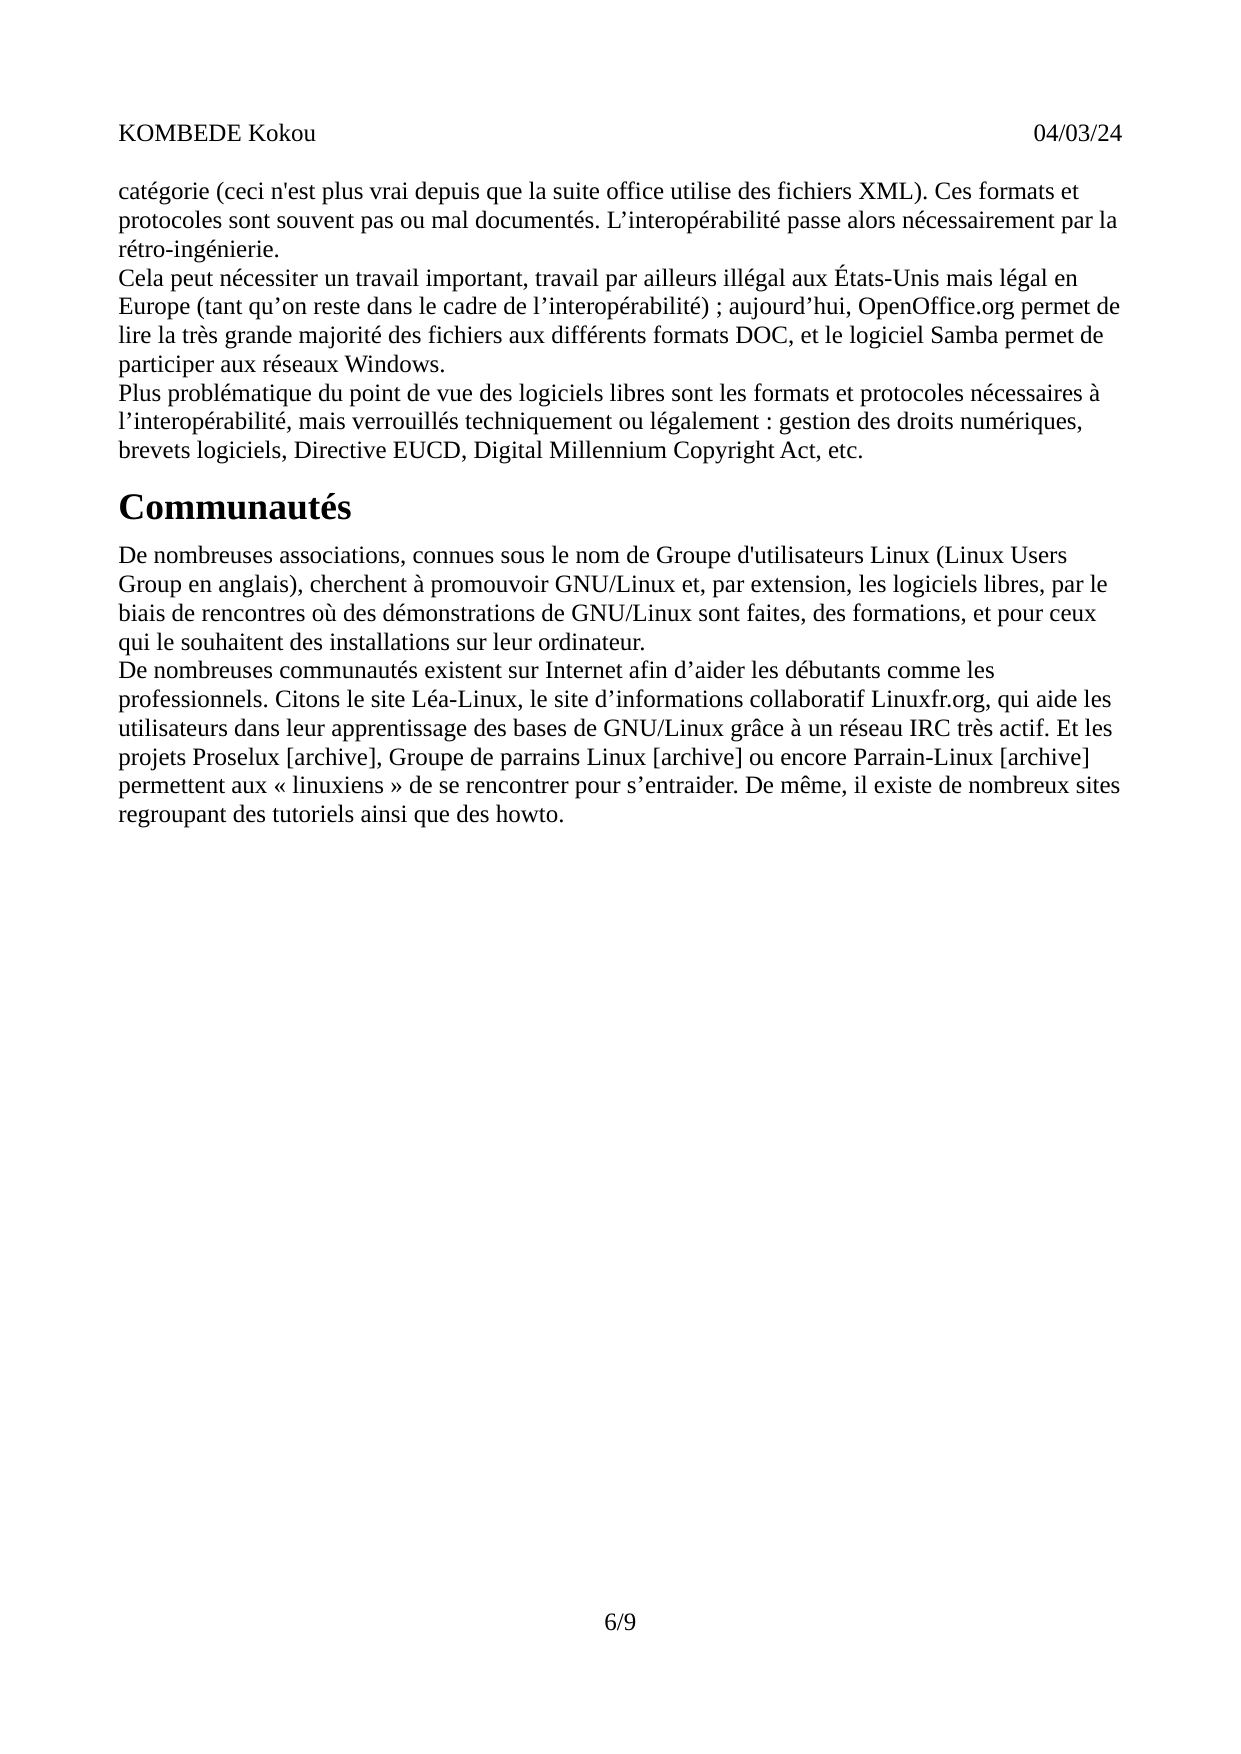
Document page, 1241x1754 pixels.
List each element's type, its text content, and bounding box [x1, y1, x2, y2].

text Cela peut nécessiter un travail important, travail par ailleurs illégal aux États-Unis mais légal en Europe (tant qu’on reste dans le cadre de l’interopérabilité) ; aujourd’hui, OpenOffice.org permet de lire la très grande majorité des fichiers aux différents formats DOC, et le logiciel Samba permet de participer aux réseaux Windows. [118, 263, 1122, 378]
text Plus problématique du point de vue des logiciels libres sont les formats et protocoles nécessaires à l’interopérabilité, mais verrouillés techniquement ou légalement : gestion des droits numériques, brevets logiciels, Directive EUCD, Digital Millennium Copyright Act, etc. [118, 378, 1122, 464]
text De nombreuses communautés existent sur Internet afin d’aider les débutants comme les professionnels. Citons le site Léa-Linux, le site d’informations collaboratif Linuxfr.org, qui aide les utilisateurs dans leur apprentissage des bases de GNU/Linux grâce à un réseau IRC très actif. Et les projets Proselux [archive], Groupe de parrains Linux [archive] ou encore Parrain-Linux [archive] permettent aux « linuxiens » de se rencontrer pour s’entraider. De même, il existe de nombreux sites regroupant des tutoriels ainsi que des howto. [118, 655, 1122, 828]
text De nombreuses associations, connues sous le nom de Groupe d'utilisateurs Linux (Linux Users Group en anglais), cherchent à promouvoir GNU/Linux et, par extension, les logiciels libres, par le biais de rencontres où des démonstrations de GNU/Linux sont faites, des formations, et pour ceux qui le souhaitent des installations sur leur ordinateur. [118, 540, 1122, 655]
text catégorie (ceci n'est plus vrai depuis que la suite office utilise des fichiers XML). Ces formats et protocoles sont souvent pas ou mal documentés. L’interopérabilité passe alors nécessairement par la rétro-ingénierie. [118, 176, 1122, 263]
subtitle Communautés [118, 485, 1122, 528]
